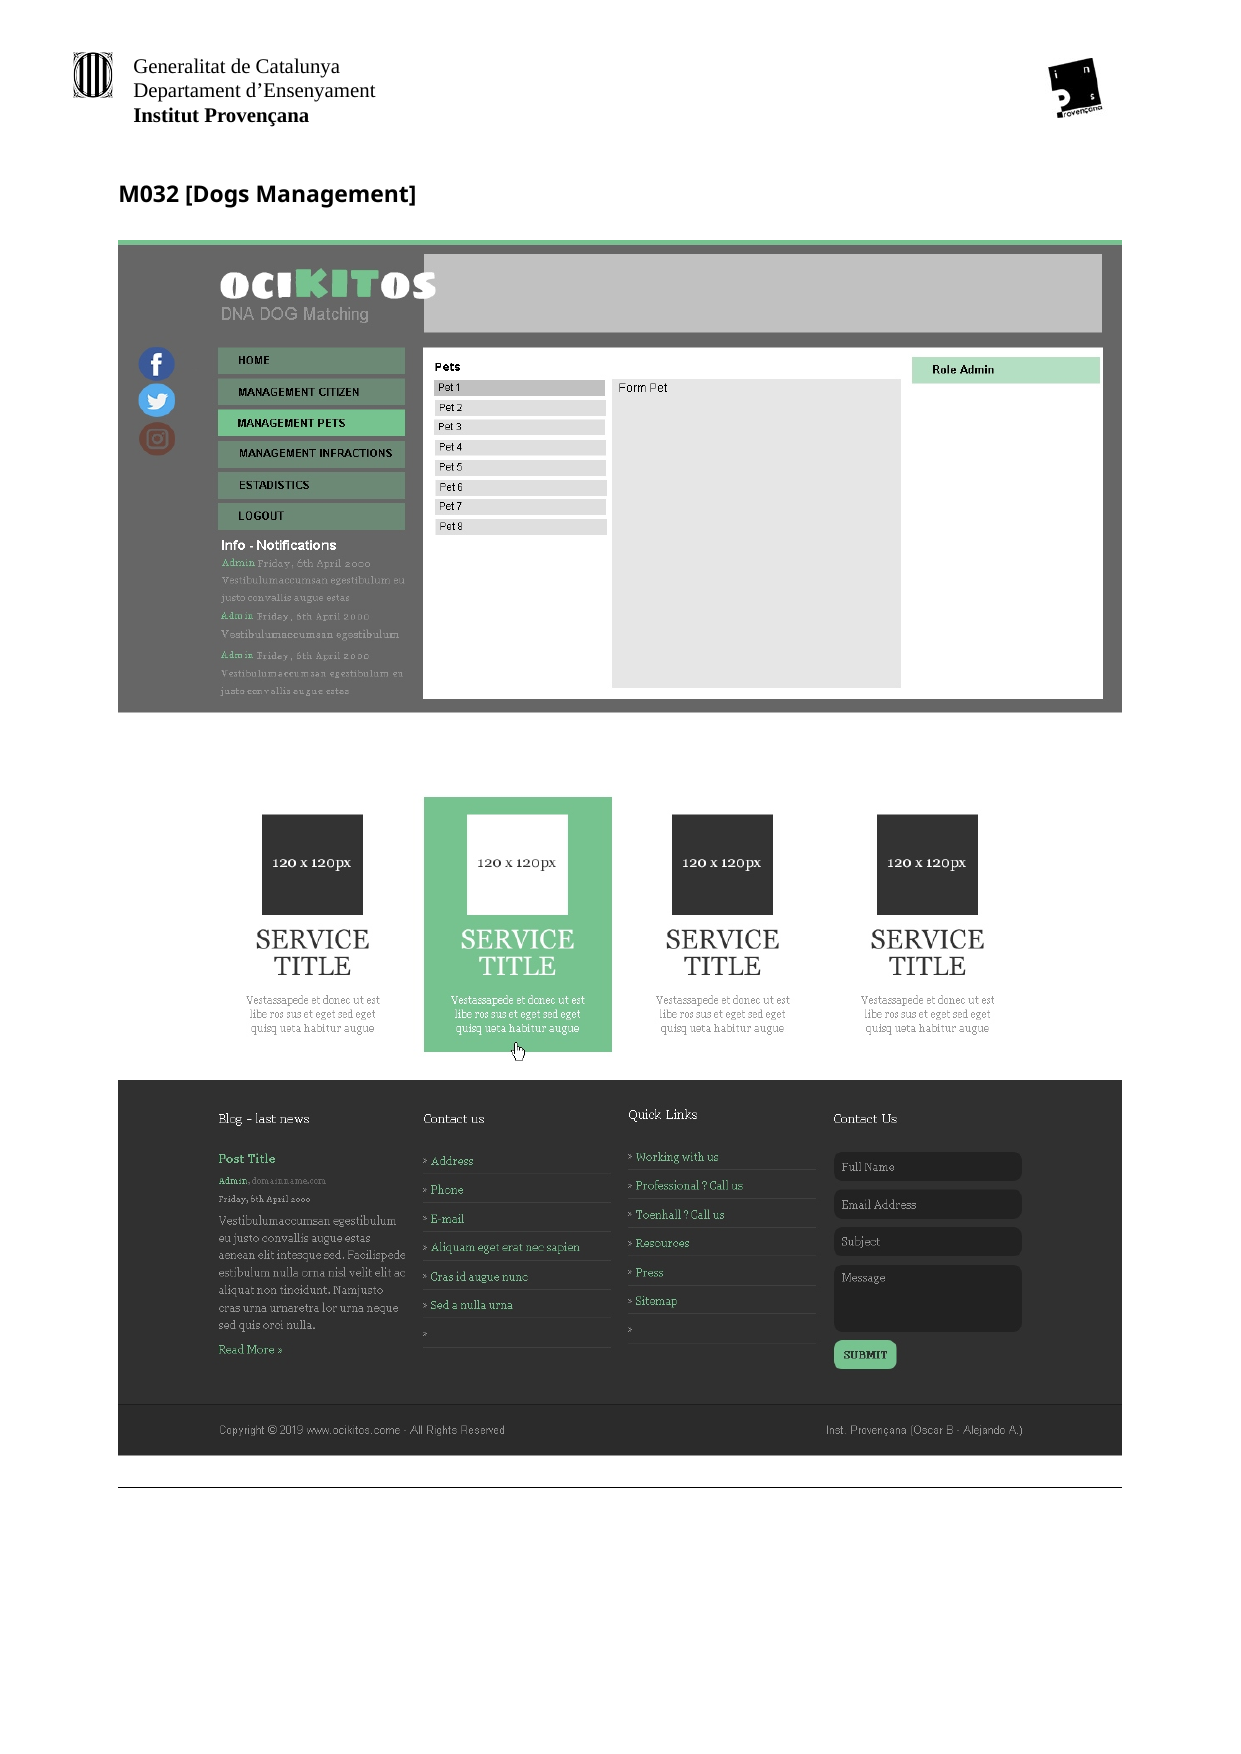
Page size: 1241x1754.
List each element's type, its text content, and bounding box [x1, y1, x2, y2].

picture [73, 52, 113, 98]
text M032 [Dogs Management] [118, 178, 1122, 209]
picture [1031, 58, 1118, 118]
picture [118, 240, 1122, 1456]
